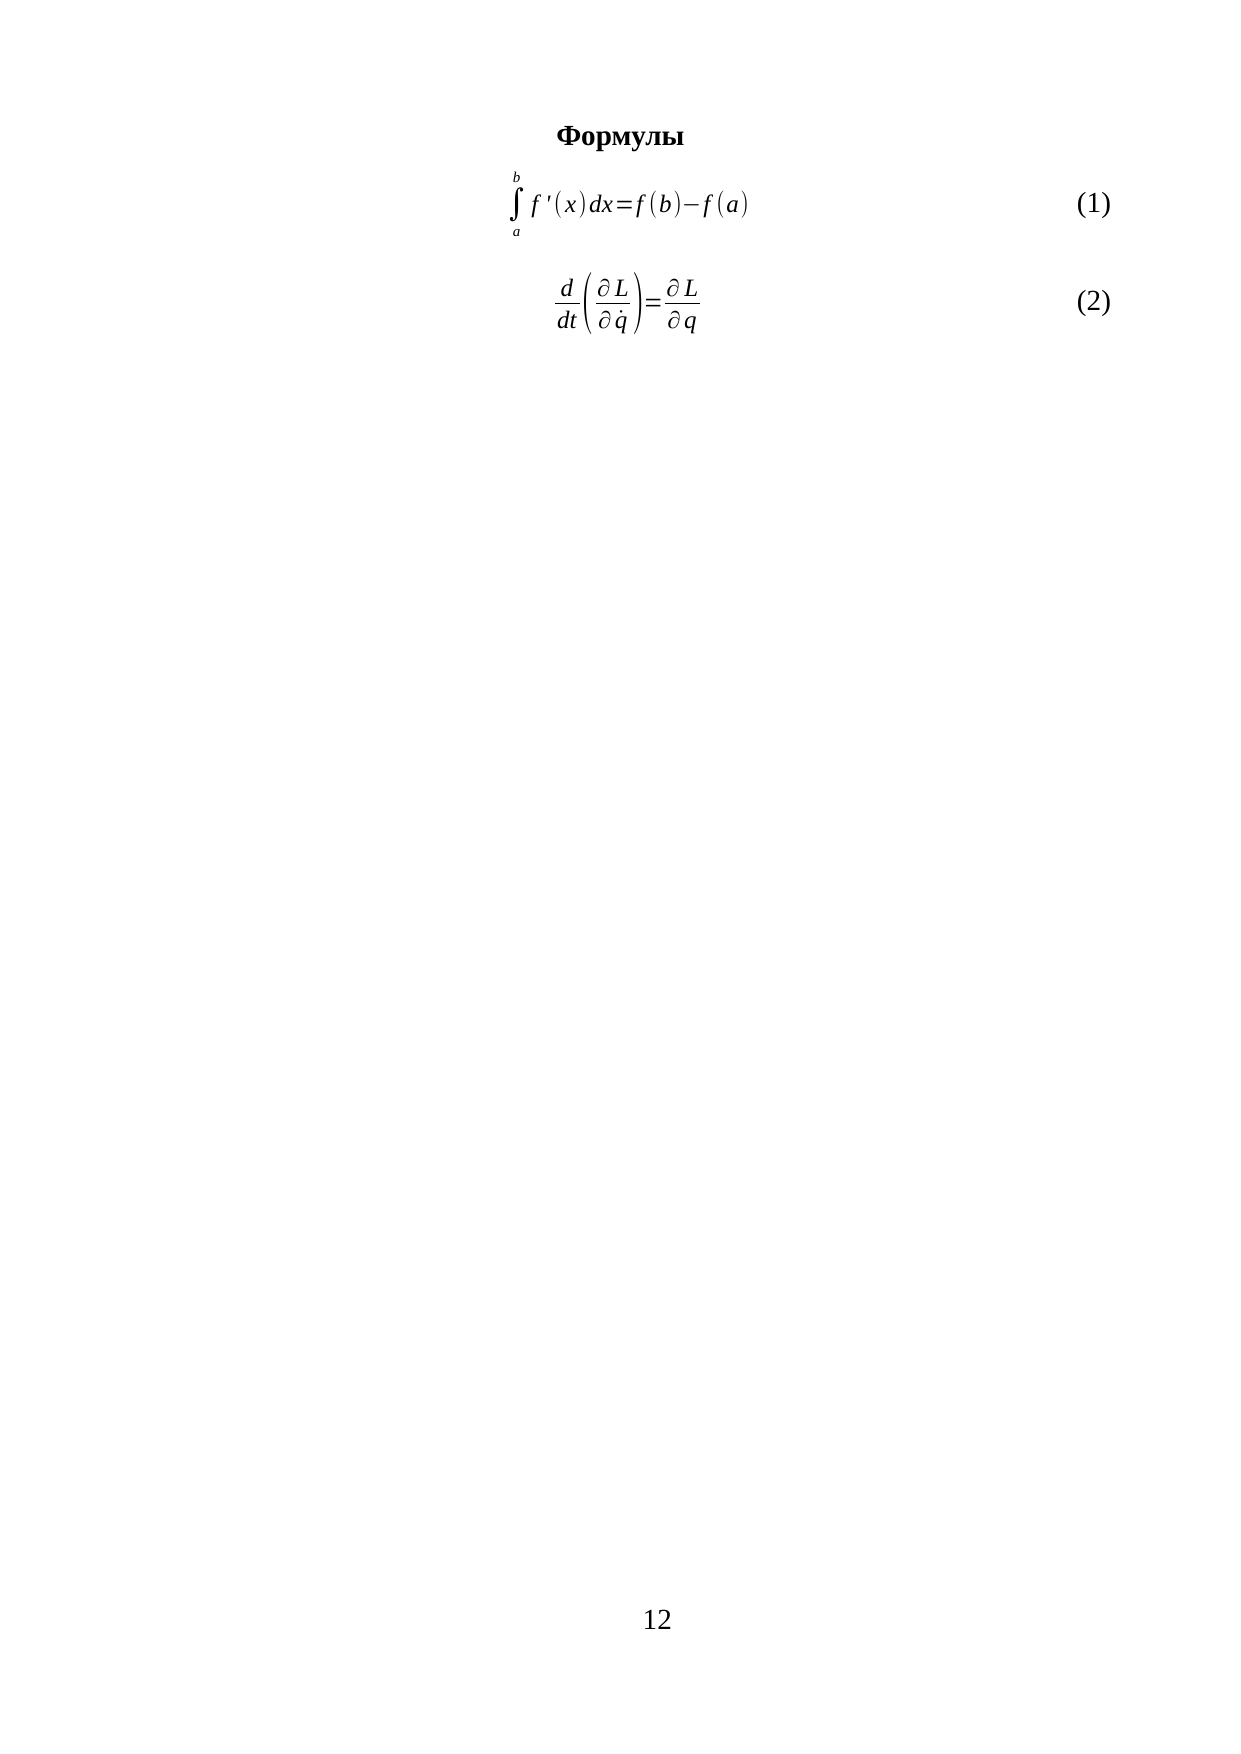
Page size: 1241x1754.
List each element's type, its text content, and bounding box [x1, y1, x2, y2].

text (1) [118, 168, 1122, 240]
subtitle Формулы [118, 118, 1122, 152]
text (2) [118, 271, 1122, 336]
